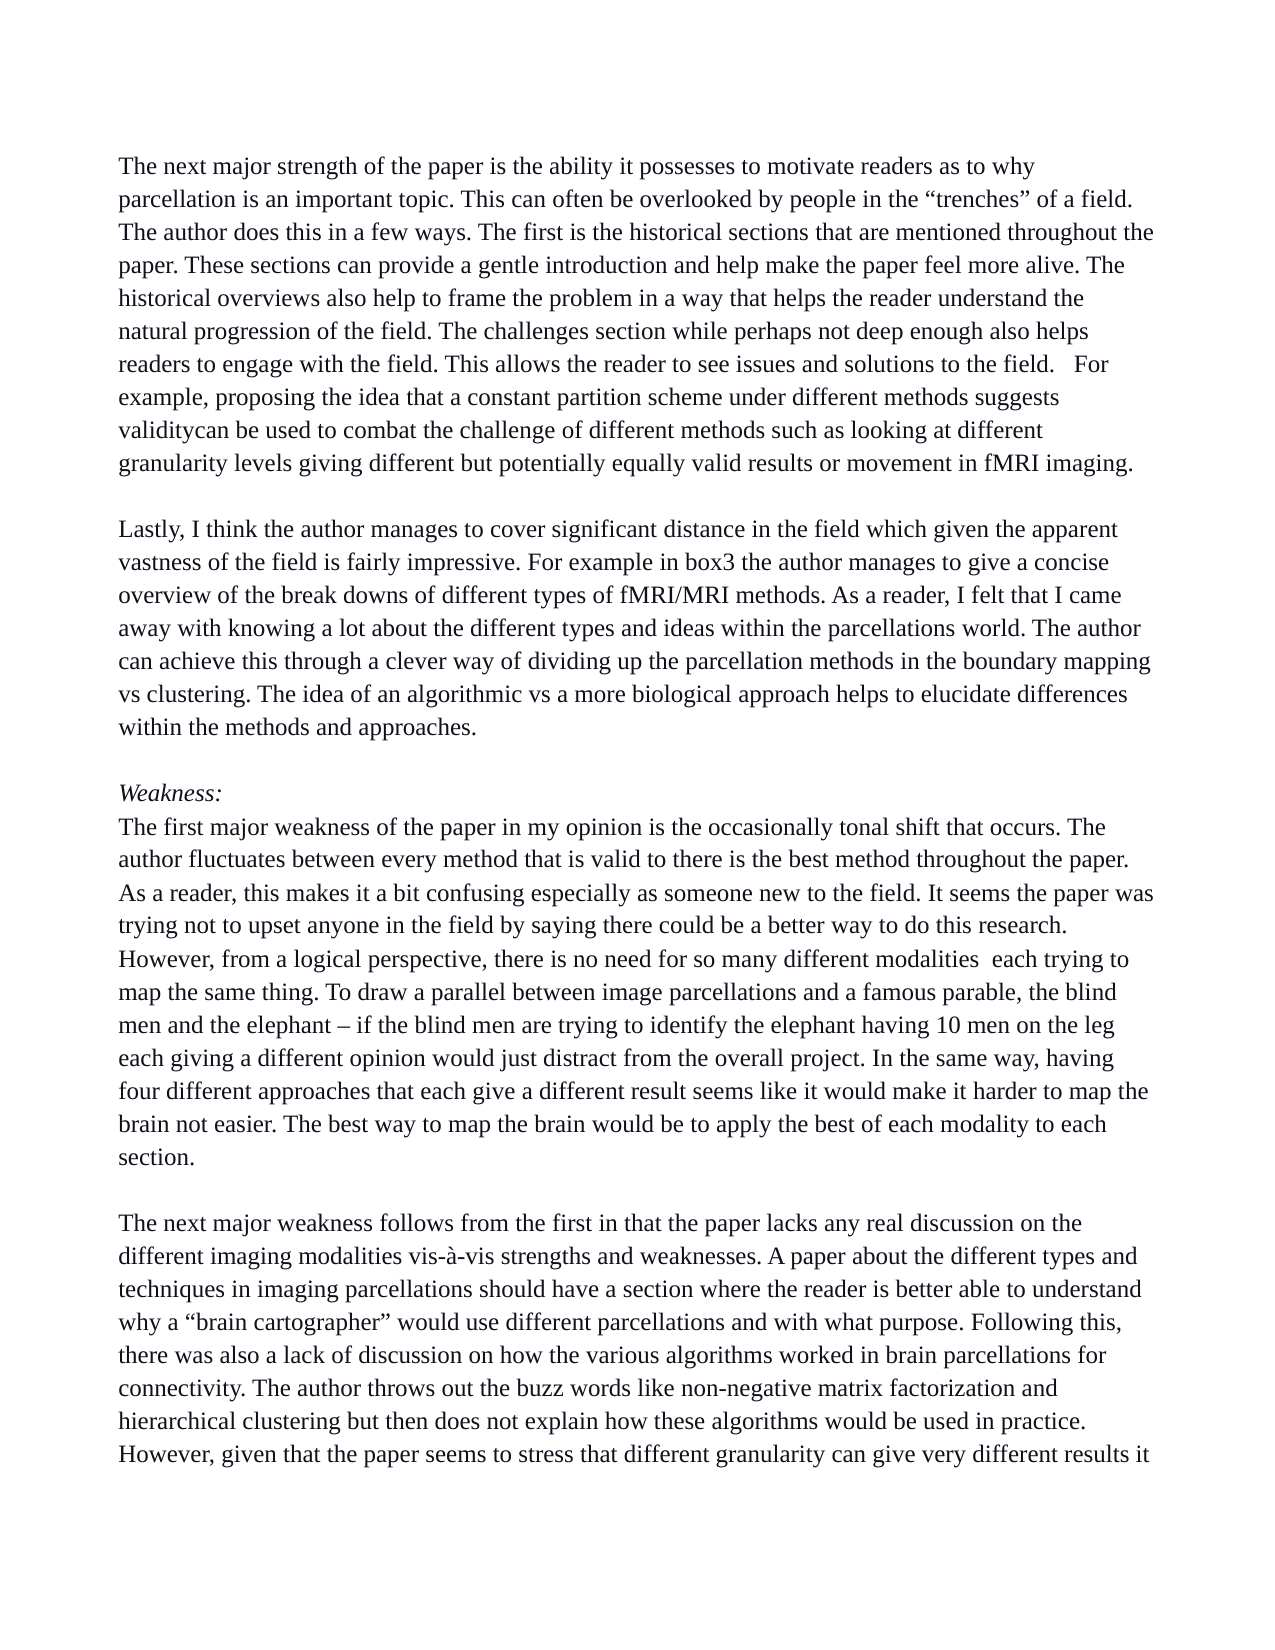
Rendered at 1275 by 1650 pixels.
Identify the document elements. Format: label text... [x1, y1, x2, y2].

text Lastly, I think the author manages to cover significant distance in the field which given the apparent vastness of the field is fairly impressive. For example in box3 the author manages to give a concise overview of the break downs of different types of fMRI/MRI methods. As a reader, I felt that I came away with knowing a lot about the different types and ideas within the parcellations world. The author can achieve this through a clever way of dividing up the parcellation methods in the boundary mapping vs clustering. The idea of an algorithmic vs a more biological approach helps to elucidate differences within the methods and approaches. [118, 514, 1157, 741]
text Weakness: [118, 778, 1157, 807]
text The next major strength of the paper is the ability it possesses to motivate readers as to why parcellation is an important topic. This can often be overlooked by people in the “trenches” of a field. The author does this in a few ways. The first is the historical sections that are mentioned throughout the paper. These sections can provide a gentle introduction and help make the paper feel more alive. The historical overviews also help to frame the problem in a way that helps the reader understand the natural progression of the field. The challenges section while perhaps not deep enough also helps readers to engage with the field. This allows the reader to see issues and solutions to the field. For example, proposing the idea that a constant partition scheme under different methods suggests validitycan be used to combat the challenge of different methods such as looking at different granularity levels giving different but potentially equally valid results or movement in fMRI imaging. [118, 151, 1157, 477]
text The next major weakness follows from the first in that the paper lacks any real discussion on the different imaging modalities vis-à-vis strengths and weaknesses. A paper about the different types and techniques in imaging parcellations should have a section where the reader is better able to understand why a “brain cartographer” would use different parcellations and with what purpose. Following this, there was also a lack of discussion on how the various algorithms worked in brain parcellations for connectivity. The author throws out the buzz words like non-negative matrix factorization and hierarchical clustering but then does not explain how these algorithms would be used in practice. However, given that the paper seems to stress that different granularity can give very different results it [118, 1208, 1157, 1468]
text The first major weakness of the paper in my opinion is the occasionally tonal shift that occurs. The author fluctuates between every method that is valid to there is the best method throughout the paper. As a reader, this makes it a bit confusing especially as someone new to the field. It seems the paper was trying not to upset anyone in the field by saying there could be a better way to do this research. However, from a logical perspective, there is no need for so many different modalities each trying to map the same thing. To draw a parallel between image parcellations and a famous parable, the blind men and the elephant – if the blind men are trying to identify the elephant having 10 men on the leg each giving a different opinion would just distract from the overall project. In the same way, having four different approaches that each give a different result seems like it would make it harder to map the brain not easier. The best way to map the brain would be to apply the best of each modality to each section. [118, 812, 1157, 1171]
